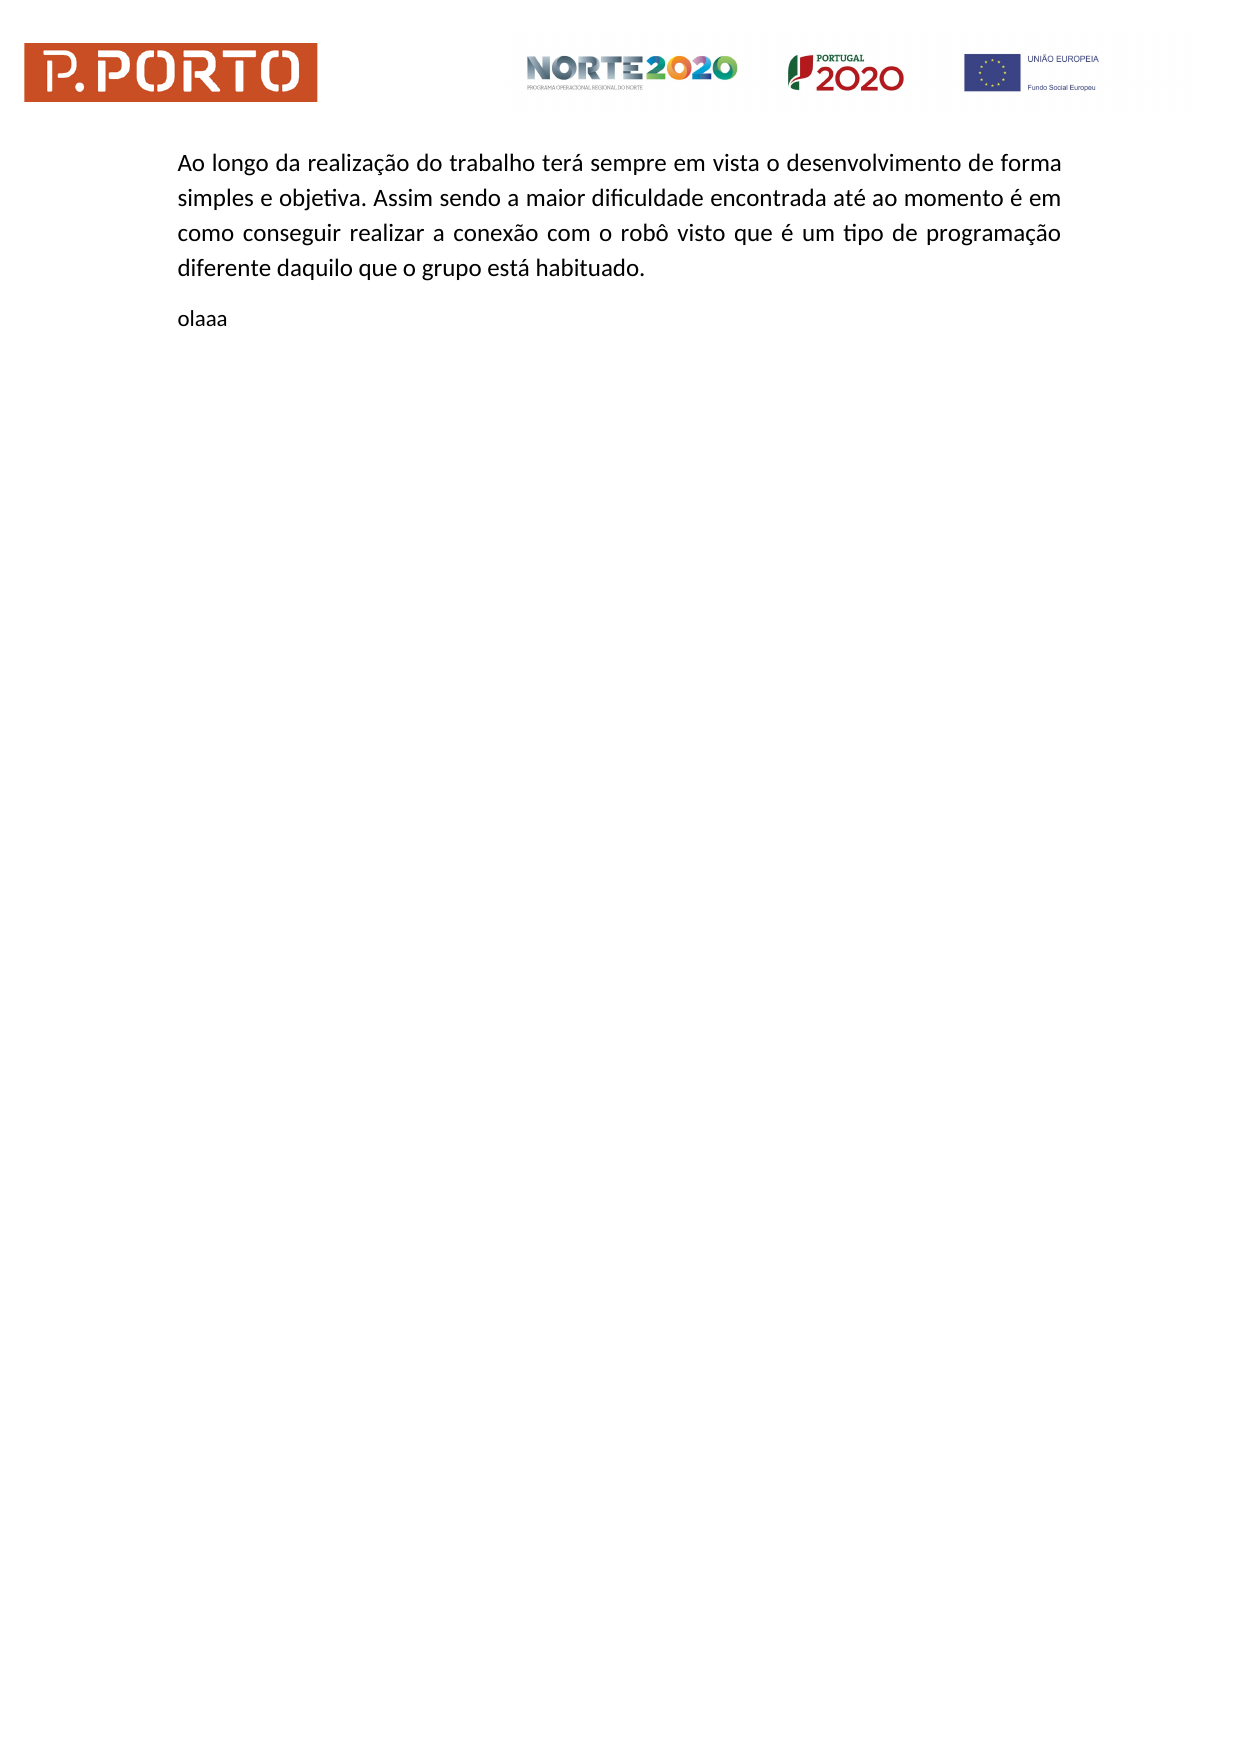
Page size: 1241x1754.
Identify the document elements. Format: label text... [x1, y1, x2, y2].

text olaaa [177, 304, 1063, 332]
text Ao longo da realização do trabalho terá sempre em vista o desenvolvimento de forma simples e objetiva. Assim sendo a maior dificuldade encontrada até ao momento é em como conseguir realizar a conexão com o robô visto que é um tipo de programação diferente daquilo que o grupo está habituado. [177, 148, 1063, 283]
